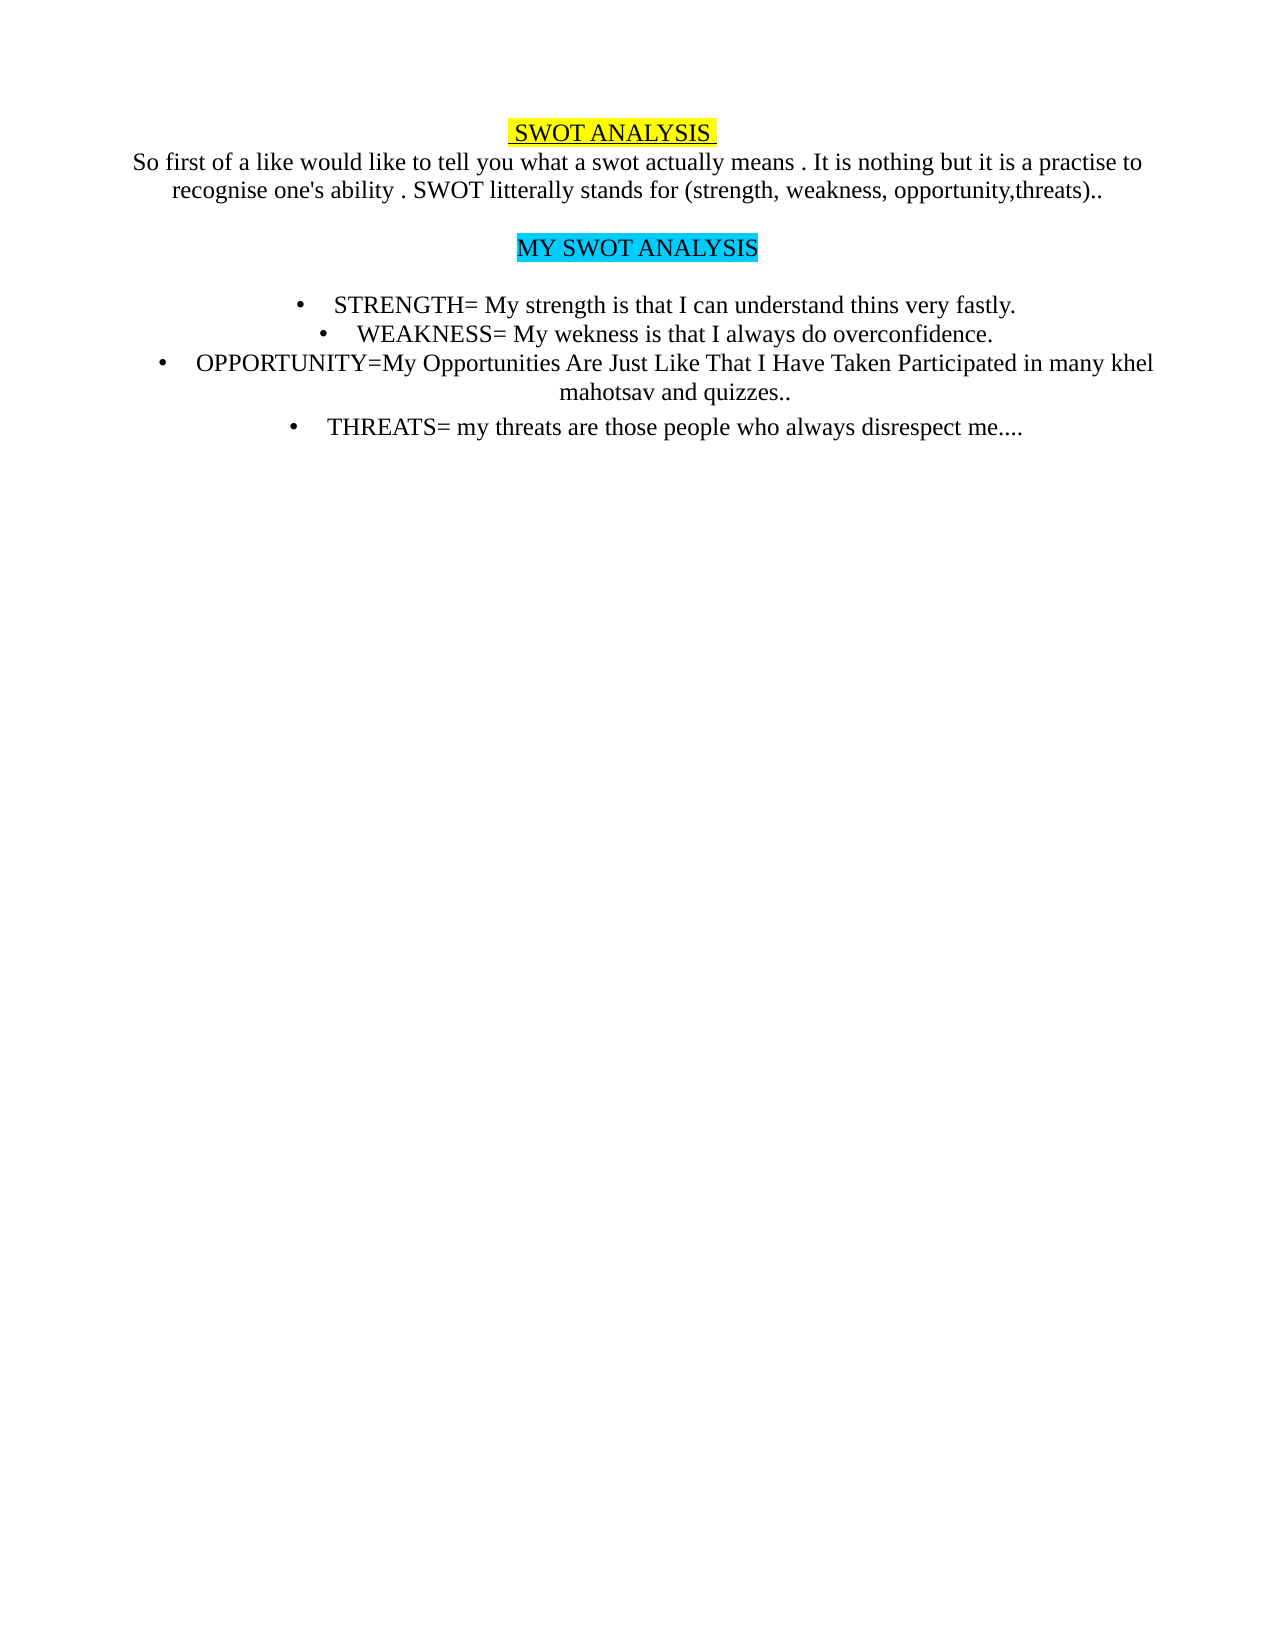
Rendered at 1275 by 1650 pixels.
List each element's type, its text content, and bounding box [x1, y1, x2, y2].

list WEAKNESS= My wekness is that I always do overconfidence. [156, 319, 1157, 348]
list OPPORTUNITY=My Opportunities Are Just Like That I Have Taken Participated in many khel mahotsav and quizzes.. [156, 348, 1157, 406]
text MY SWOT ANALYSIS [118, 233, 1157, 262]
list THREATS= my threats are those people who always disrespect me.... [156, 412, 1157, 440]
list STRENGTH= My strength is that I can understand thins very fastly. [156, 291, 1157, 319]
text So first of a like would like to tell you what a swot actually means . It is nothing but it is a practise to recognise one's ability . SWOT litterally stands for (strength, weakness, opportunity,threats).. [118, 147, 1157, 204]
text SWOT ANALYSIS [118, 118, 1157, 147]
